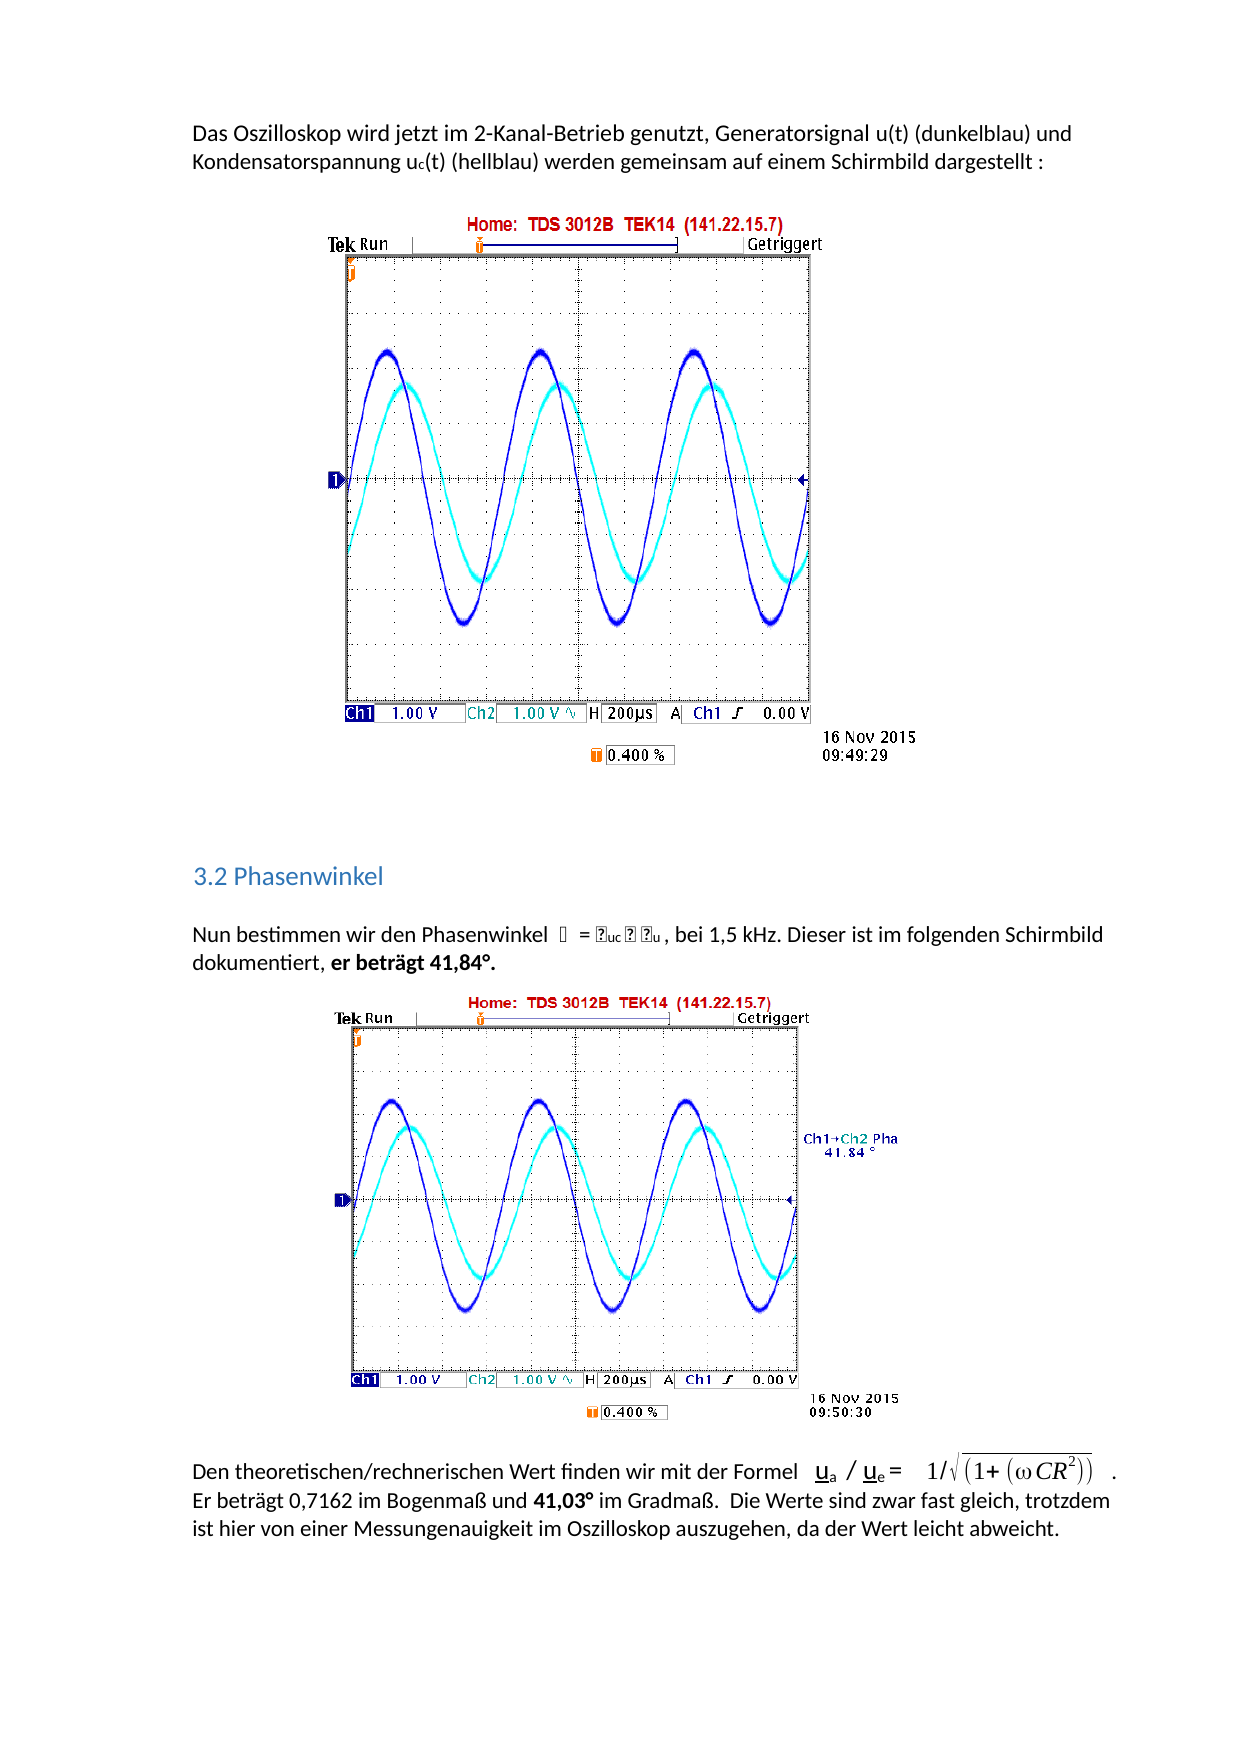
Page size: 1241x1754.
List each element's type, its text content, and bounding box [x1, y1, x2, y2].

text Nun bestimmen wir den Phasenwinkel  = uc  u , bei 1,5 kHz. Dieser ist im folgenden Schirmbild dokumentiert, er beträgt 41,84°. [118, 920, 1122, 976]
picture [312, 984, 928, 1452]
text Den theoretischen/rechnerischen Wert finden wir mit der Formel ua / ue = . Er beträgt 0,7162 im Bogenmaß und 41,03° im Gradmaß. Die Werte sind zwar fast gleich, trotzdem ist hier von einer Messungenauigkeit im Oszilloskop auszugehen, da der Wert leicht abweicht. [118, 976, 1122, 1542]
text Das Oszilloskop wird jetzt im 2-Kanal-Betrieb genutzt, Generatorsignal u(t) (dunkelblau) und Kondensatorspannung uc(t) (hellblau) werden gemeinsam auf einem Schirmbild dargestellt : [118, 118, 1122, 175]
subtitle 3.2 Phasenwinkel [193, 859, 1122, 892]
picture [305, 203, 935, 790]
